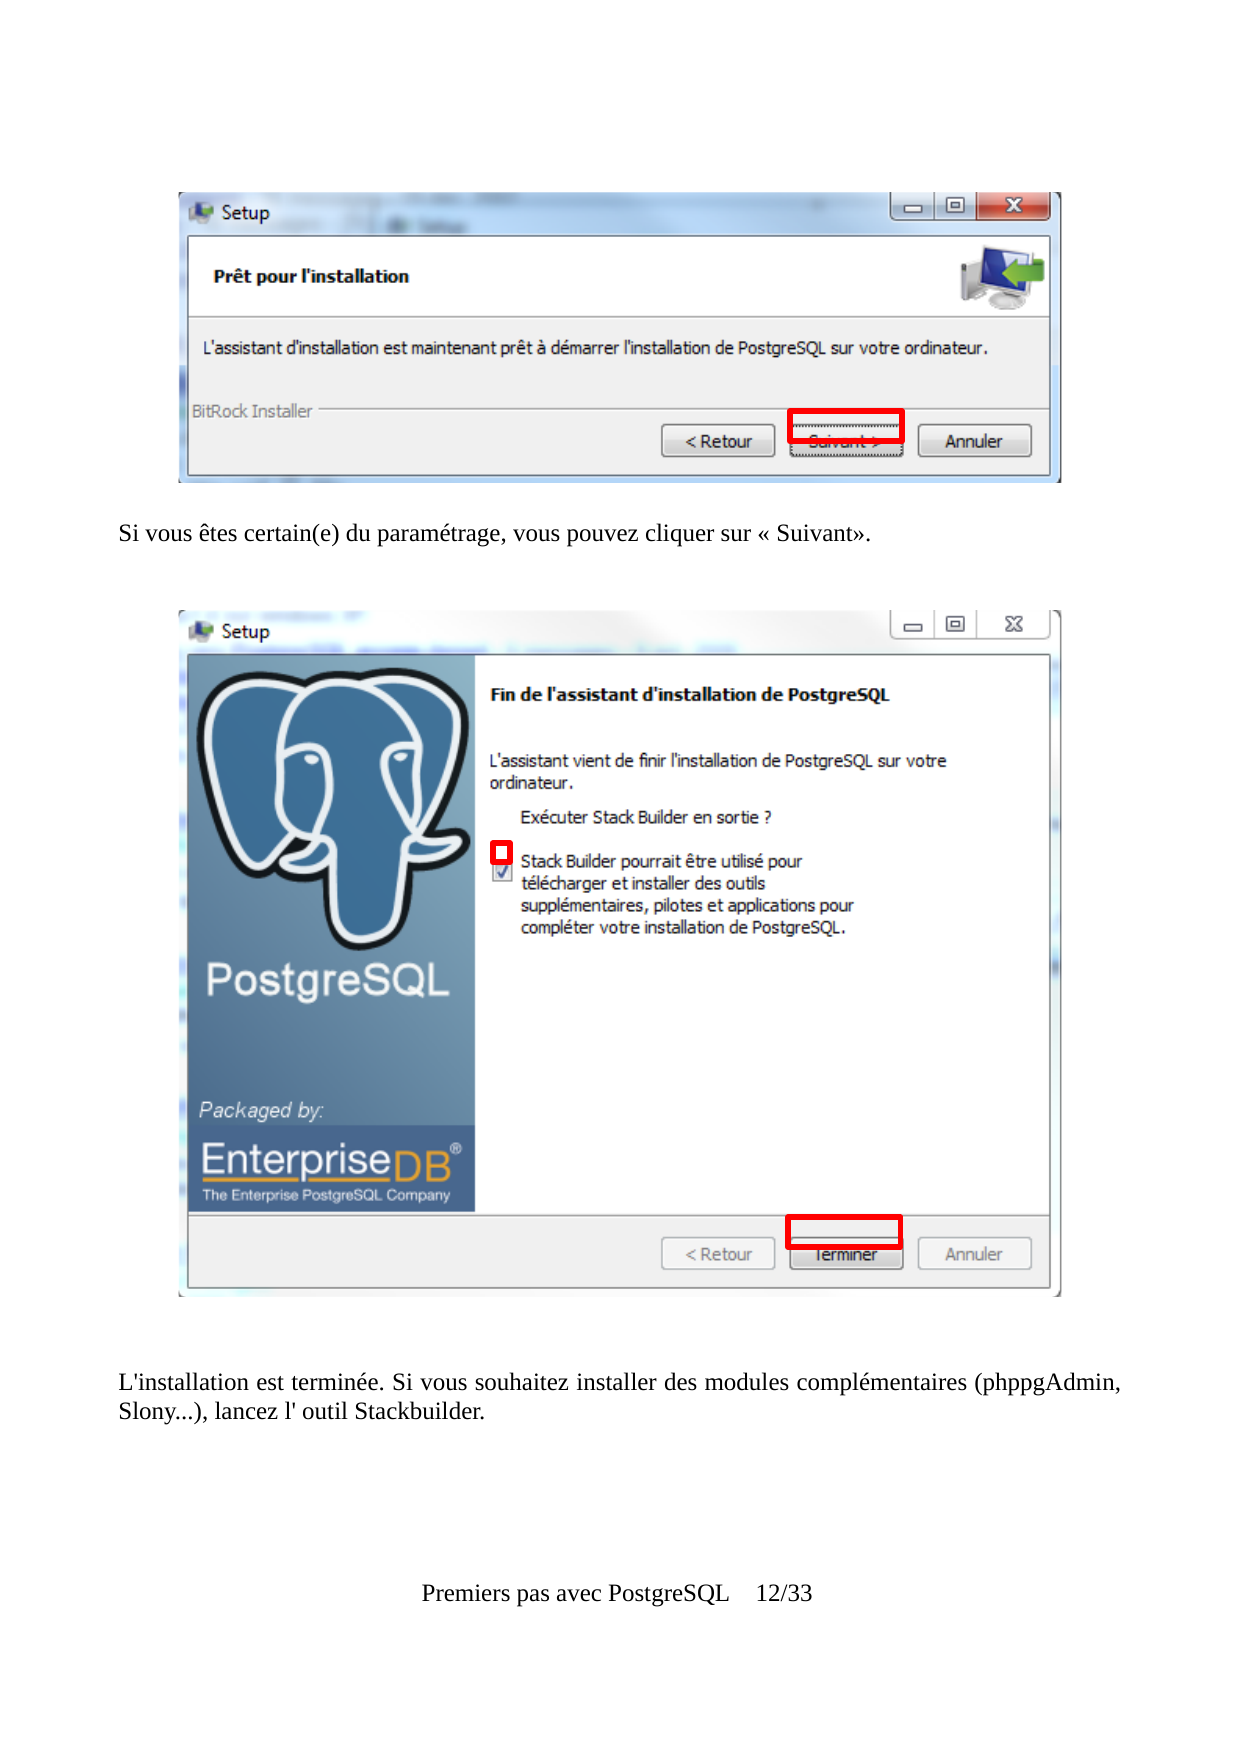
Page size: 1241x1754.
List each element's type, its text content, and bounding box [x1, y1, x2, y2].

text L'installation est terminée. Si vous souhaitez installer des modules complémentaires (phppgAdmin, Slony...), lancez l' outil Stackbuilder. [118, 1367, 1122, 1425]
text Si vous êtes certain(e) du paramétrage, vous pouvez cliquer sur « Suivant». [118, 518, 1122, 547]
